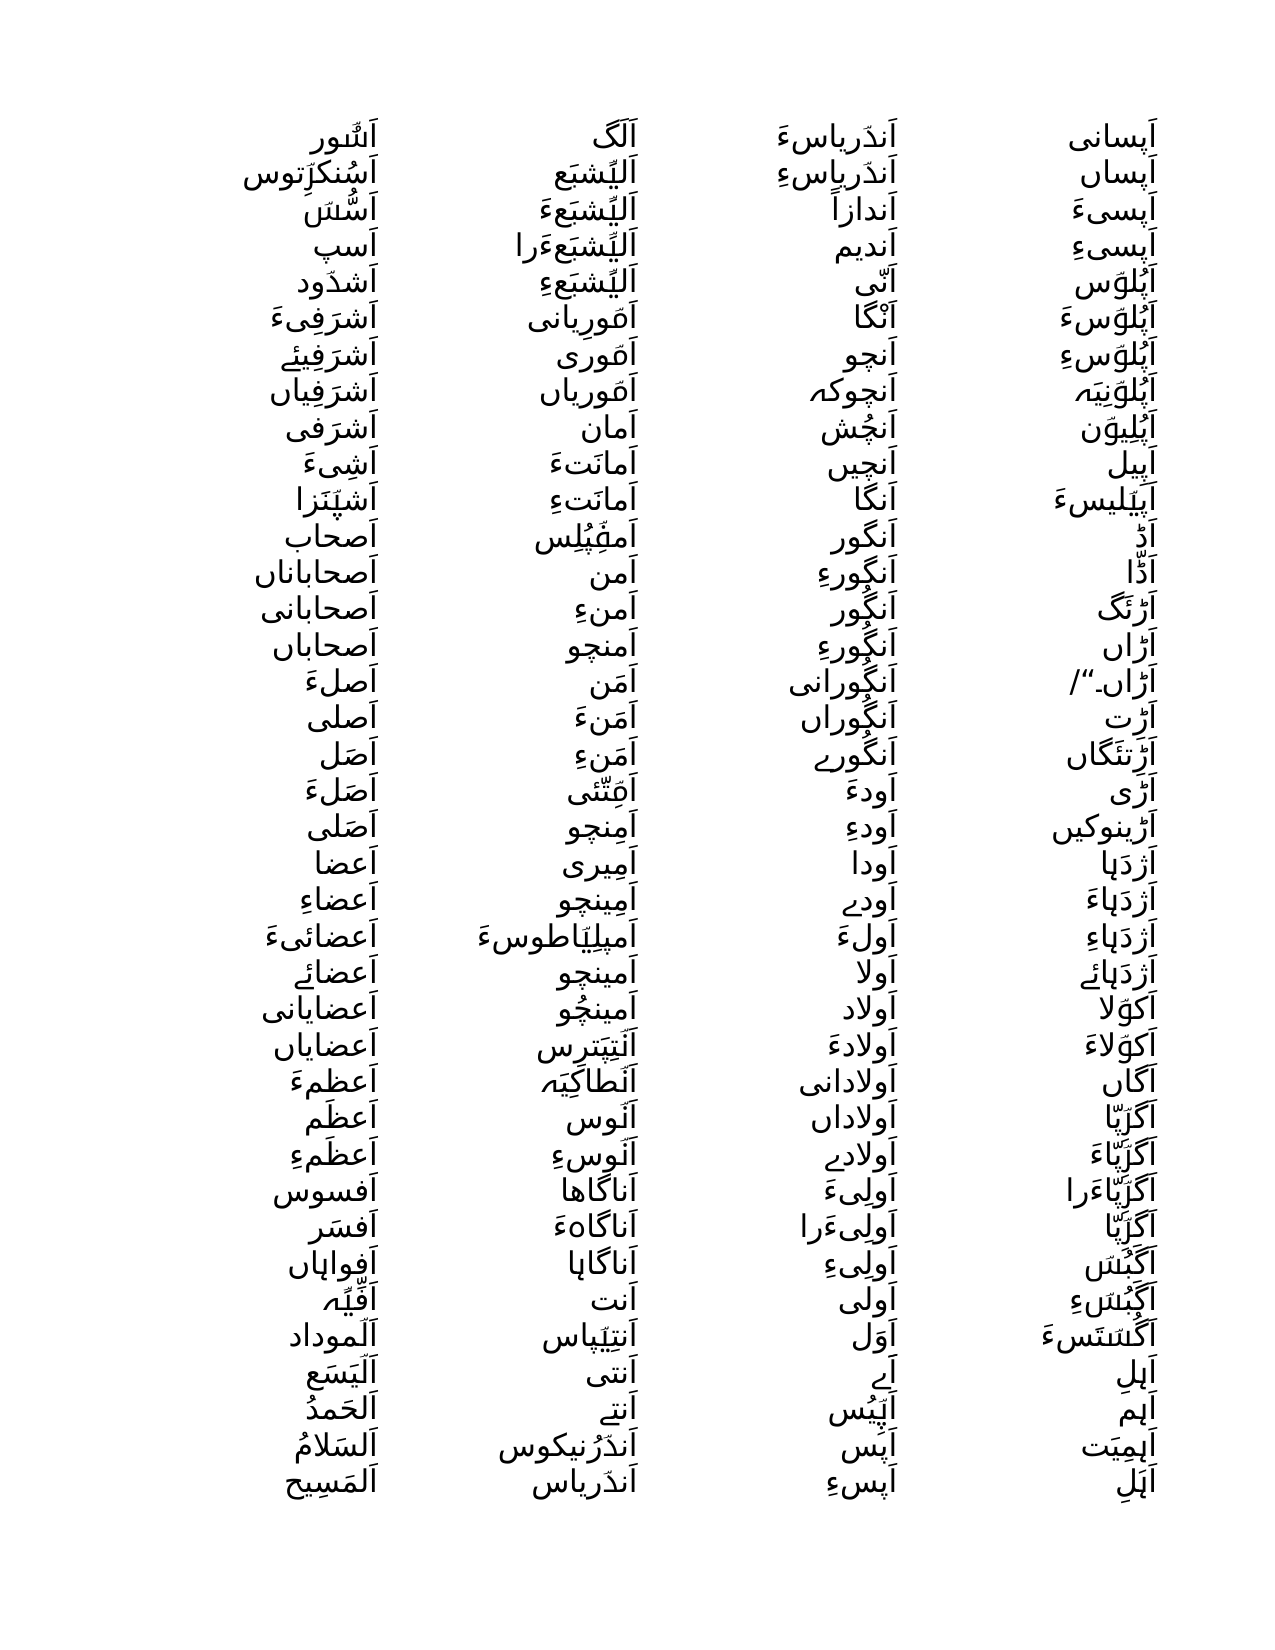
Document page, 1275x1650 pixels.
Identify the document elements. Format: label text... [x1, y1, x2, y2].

text اَندؔرُنیکوس [378, 1427, 637, 1463]
text اَفسَر [118, 1209, 378, 1245]
text اَلیَؔشبَعءِ [378, 263, 637, 300]
text اَگاں [897, 1063, 1157, 1100]
text اَندازاً [637, 191, 897, 227]
text اَنت [378, 1281, 637, 1318]
text اَصَلی [118, 809, 378, 845]
text اَہم [897, 1391, 1157, 1427]
text اَولاد [637, 991, 897, 1027]
text اَمینچُو [378, 991, 637, 1027]
text اَمپلِیؔاطوسءَ [378, 918, 637, 954]
text اَگَبُسؔءِ [897, 1281, 1157, 1318]
text اَندؔریاس [378, 1463, 637, 1499]
text اَڑاں۔“/ [897, 663, 1157, 700]
text اَمِیری [378, 845, 637, 882]
text اَڑِت [897, 700, 1157, 736]
text اَعظمءَ [118, 1063, 378, 1100]
text اَلیَؔشبَعءَ​را [378, 227, 637, 263]
text اَژدَہاءَ [897, 882, 1157, 918]
text اَپِؔیُس [637, 1391, 897, 1427]
text اَعظَمءِ [118, 1136, 378, 1172]
text اَمؔورِیانی [378, 300, 637, 336]
text اَڑی [897, 772, 1157, 809]
text اَناگاہا [378, 1245, 637, 1281]
text اَعضا [118, 845, 378, 882]
text اَصلی [118, 700, 378, 736]
text اَشپؔنَزا [118, 482, 378, 518]
text اَولِیءِ [637, 1245, 897, 1281]
text اَپسیءَ [897, 191, 1157, 227]
text اَشرَفِیءَ [118, 300, 378, 336]
text اَنچیں [637, 445, 897, 482]
text اَصلءَ [118, 663, 378, 700]
text اَپیؔلیسءَ [897, 482, 1157, 518]
text اَسپ [118, 227, 378, 263]
text اَشرَفِیئے [118, 336, 378, 373]
text اَہَلِ [897, 1463, 1157, 1499]
text اَمَن [378, 663, 637, 700]
text اَنگورءِ [637, 554, 897, 591]
text اَنّی [637, 263, 897, 300]
text اَفسوس [118, 1172, 378, 1209]
text اَنچُش [637, 409, 897, 445]
text اَمؔوریاں [378, 373, 637, 409]
text اَژدَہاءِ [897, 918, 1157, 954]
text اَصَلءَ [118, 772, 378, 809]
text اَصحاباں [118, 627, 378, 663]
text اَہلِ [897, 1354, 1157, 1391]
text اَلمَسِیح [118, 1463, 378, 1499]
text اَلیَؔشبَعءَ [378, 191, 637, 227]
text اَگرِؔپّاءَ​را [897, 1172, 1157, 1209]
text اَندیم [637, 227, 897, 263]
text اَشرَفی [118, 409, 378, 445]
text اَگرِؔپّا [897, 1209, 1157, 1245]
text اَنؔطاکِیَہ [378, 1063, 637, 1100]
text اَندؔریاسءِ [637, 154, 897, 191]
text اََے [637, 1354, 897, 1391]
text اَڈّا [897, 554, 1157, 591]
text اَعضاءِ [118, 882, 378, 918]
text اَکوؔلا [897, 991, 1157, 1027]
text اَولاداں [637, 1100, 897, 1136]
text اَشدؔود [118, 263, 378, 300]
text اَنگُورءِ [637, 627, 897, 663]
text اَمفِؔپُلِس [378, 518, 637, 554]
text اَہمِیَت [897, 1427, 1157, 1463]
text اَپُلوؔس [897, 263, 1157, 300]
text اَنؔتِپَترِس [378, 1027, 637, 1063]
text اَناگاہءَ [378, 1209, 637, 1245]
text اَگرِؔپّا [897, 1100, 1157, 1136]
text اَڑاں [897, 627, 1157, 663]
text اَولِیءَ​را [637, 1209, 897, 1245]
text اَشرَفِیاں [118, 373, 378, 409]
text اَنؔوس [378, 1100, 637, 1136]
text اَمان [378, 409, 637, 445]
text اَمانَتءِ [378, 482, 637, 518]
text اَفواہاں [118, 1245, 378, 1281]
text اَولءَ [637, 918, 897, 954]
text اَنْگا [637, 300, 897, 336]
text اَسُّسؔ [118, 191, 378, 227]
text اَپس [637, 1427, 897, 1463]
text اَولِیءَ [637, 1172, 897, 1209]
text اَگَبُسؔ [897, 1245, 1157, 1281]
text اَنگُورانی [637, 663, 897, 700]
text اَگُسؔتَسءَ [897, 1318, 1157, 1354]
text اَمَنءَ [378, 700, 637, 736]
text اَمن [378, 554, 637, 591]
text اَمِؔتّئی [378, 772, 637, 809]
text اَگرِؔپّاءَ [897, 1136, 1157, 1172]
text اَعضایاں [118, 1027, 378, 1063]
text اَپساں [897, 154, 1157, 191]
text اَنتی [378, 1354, 637, 1391]
text اَصحابانی [118, 591, 378, 627]
text اَنگا [637, 482, 897, 518]
text اَمِنچو [378, 809, 637, 845]
text اَمنءِ [378, 591, 637, 627]
text اَولا [637, 954, 897, 991]
text اَپُلوؔسءَ [897, 300, 1157, 336]
text اَڑینوکیں [897, 809, 1157, 845]
text اَشِیءَ [118, 445, 378, 482]
text اَصحاب [118, 518, 378, 554]
text اَژدَہائے [897, 954, 1157, 991]
text اَولی [637, 1281, 897, 1318]
text اَولادانی [637, 1063, 897, 1100]
text اَنچو [637, 336, 897, 373]
text اَمنچو [378, 627, 637, 663]
text اَسُنکرِؔتوس [118, 154, 378, 191]
text اَودءَ [637, 772, 897, 809]
text اَولادءَ [637, 1027, 897, 1063]
text اَندؔریاسءَ [637, 118, 897, 154]
text اَڈ [897, 518, 1157, 554]
text اَپِیل [897, 445, 1157, 482]
text اَڑِتئَگاں [897, 736, 1157, 772]
text اَمَنءِ [378, 736, 637, 772]
text اَنؔوسءِ [378, 1136, 637, 1172]
text اَعضائیءَ [118, 918, 378, 954]
text اَپُلوؔنِیَہ [897, 373, 1157, 409]
text اَمانَتءَ [378, 445, 637, 482]
text اَپُلِیوؔن [897, 409, 1157, 445]
text اَلسَلامُ [118, 1427, 378, 1463]
text اَنچوکہ [637, 373, 897, 409]
text اَژدَہا [897, 845, 1157, 882]
text اَلؔیَسَع [118, 1354, 378, 1391]
text اَلیَؔشبَع [378, 154, 637, 191]
text اَصَل [118, 736, 378, 772]
text اَمِینچو [378, 882, 637, 918]
text اَوَل [637, 1318, 897, 1354]
text اَمینچو [378, 954, 637, 991]
text اَنگُورے [637, 736, 897, 772]
text اَنگور [637, 518, 897, 554]
text اَصحاباناں [118, 554, 378, 591]
text اَودا [637, 845, 897, 882]
text اَمؔوری [378, 336, 637, 373]
text اَعظَم [118, 1100, 378, 1136]
text اَسُؔور [118, 118, 378, 154]
text اَفِّیَؔہ [118, 1281, 378, 1318]
text اَپسءِ [637, 1463, 897, 1499]
text اَڑئَگ [897, 591, 1157, 627]
text اَودے [637, 882, 897, 918]
text اَولادے [637, 1136, 897, 1172]
text اَعضایانی [118, 991, 378, 1027]
text اَلحَمدُ [118, 1391, 378, 1427]
text اَکوؔلاءَ [897, 1027, 1157, 1063]
text اَپسیءِ [897, 227, 1157, 263]
text اَعضائے [118, 954, 378, 991]
text اَنگُوراں [637, 700, 897, 736]
text اَلؔموداد [118, 1318, 378, 1354]
text اَنتِیؔپاس [378, 1318, 637, 1354]
text اَودءِ [637, 809, 897, 845]
text اَناگاھا [378, 1172, 637, 1209]
text اَنتے [378, 1391, 637, 1427]
text اَپُلوؔسءِ [897, 336, 1157, 373]
text اَپسانی [897, 118, 1157, 154]
text اَنگُور [637, 591, 897, 627]
text اَلَگ [378, 118, 637, 154]
